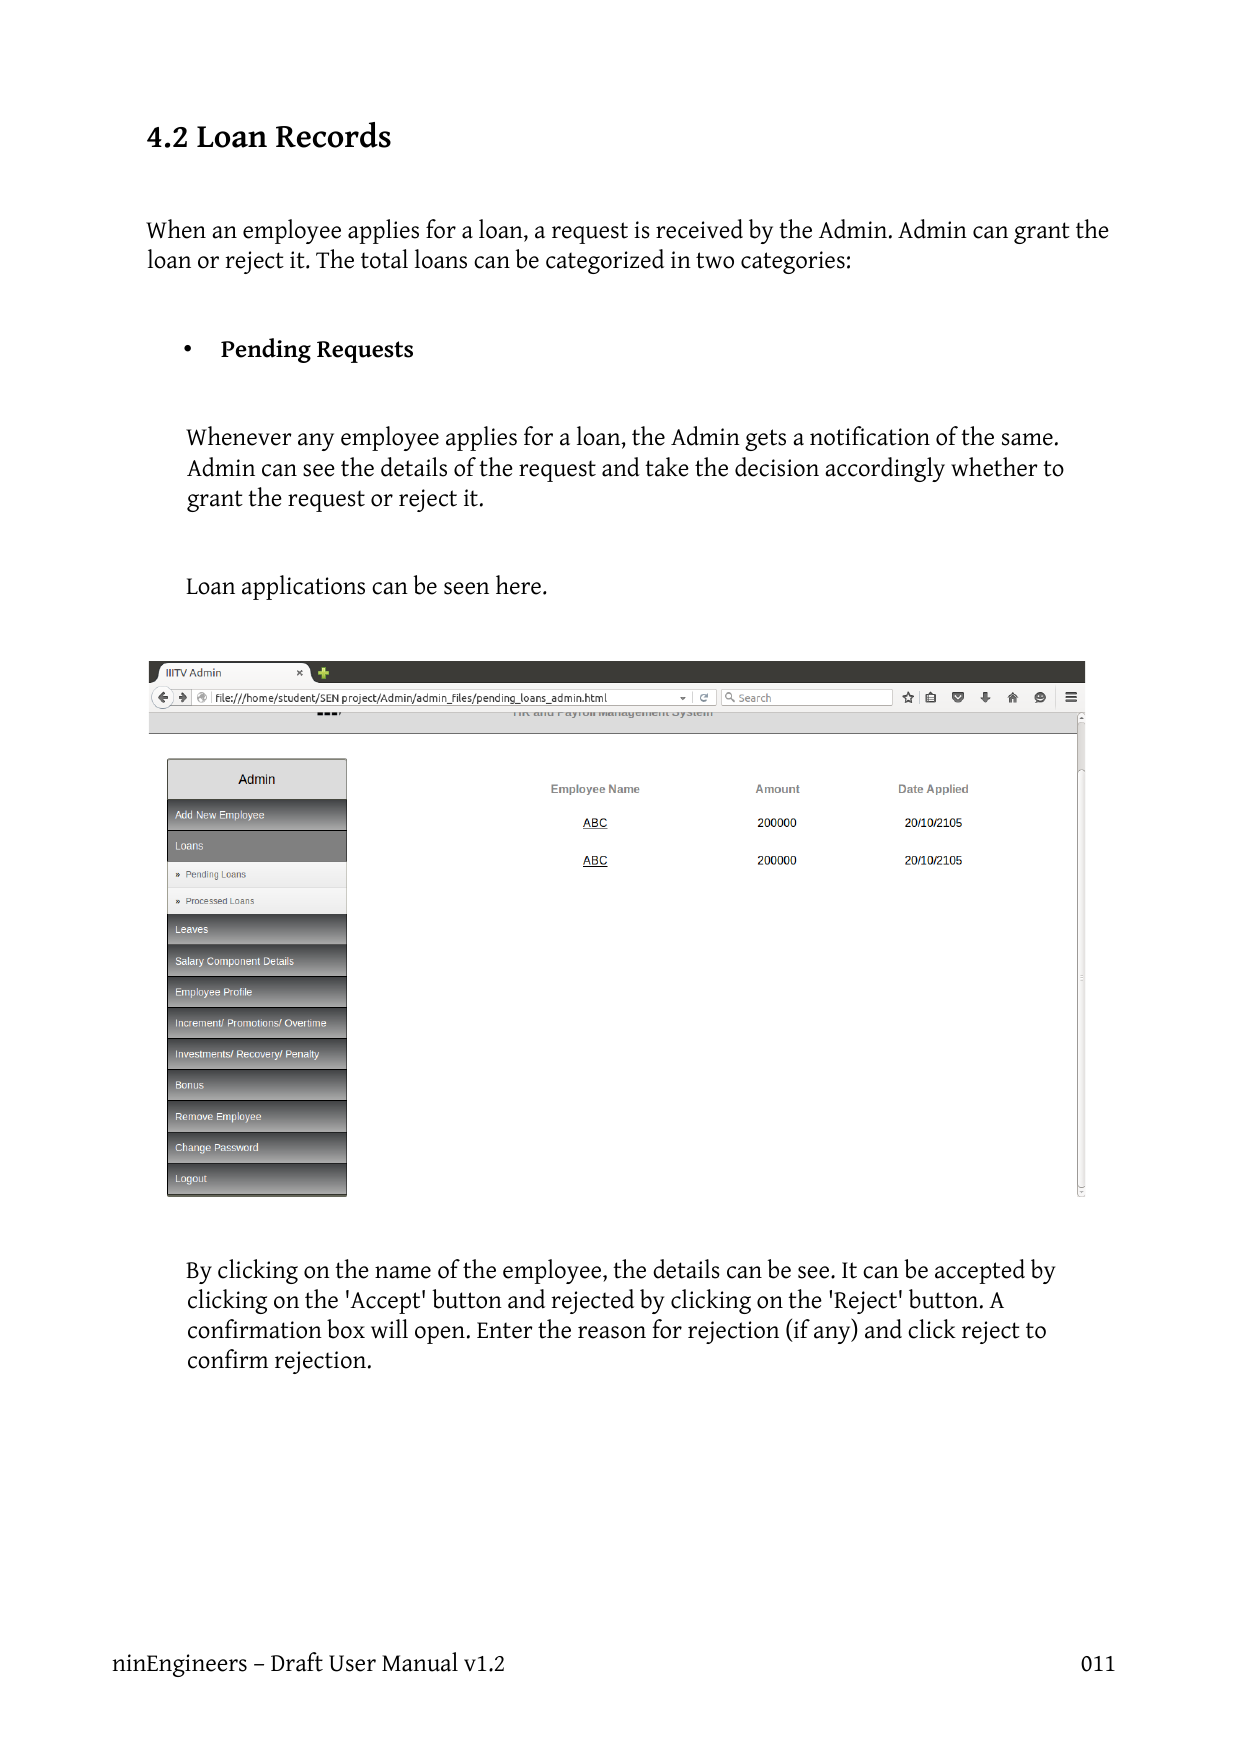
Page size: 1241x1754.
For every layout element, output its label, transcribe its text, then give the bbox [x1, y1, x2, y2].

list When an employee applies for a loan, a request is received by the Admin. Admin can grant the loan or reject it. The total loans can be categorized in two categories: [146, 217, 1121, 276]
picture [148, 661, 1085, 1197]
list 4.2 Loan Records [146, 118, 1121, 157]
list By clicking on the name of the employee, the details can be see. It can be accepted by clicking on the 'Accept' button and rejected by clicking on the 'Reject' button. A confirmation box will open. Enter the reason for rejection (if any) and click reject to confirm rejection. [186, 1256, 1122, 1376]
list Loan applications can be seen here. [186, 573, 1122, 602]
list Pending Requests [183, 335, 1122, 364]
list Whenever any employee applies for a loan, the Admin gets a notification of the same. Admin can see the details of the request and take the decision accordingly whether to grant the request or reject it. [186, 424, 1122, 513]
